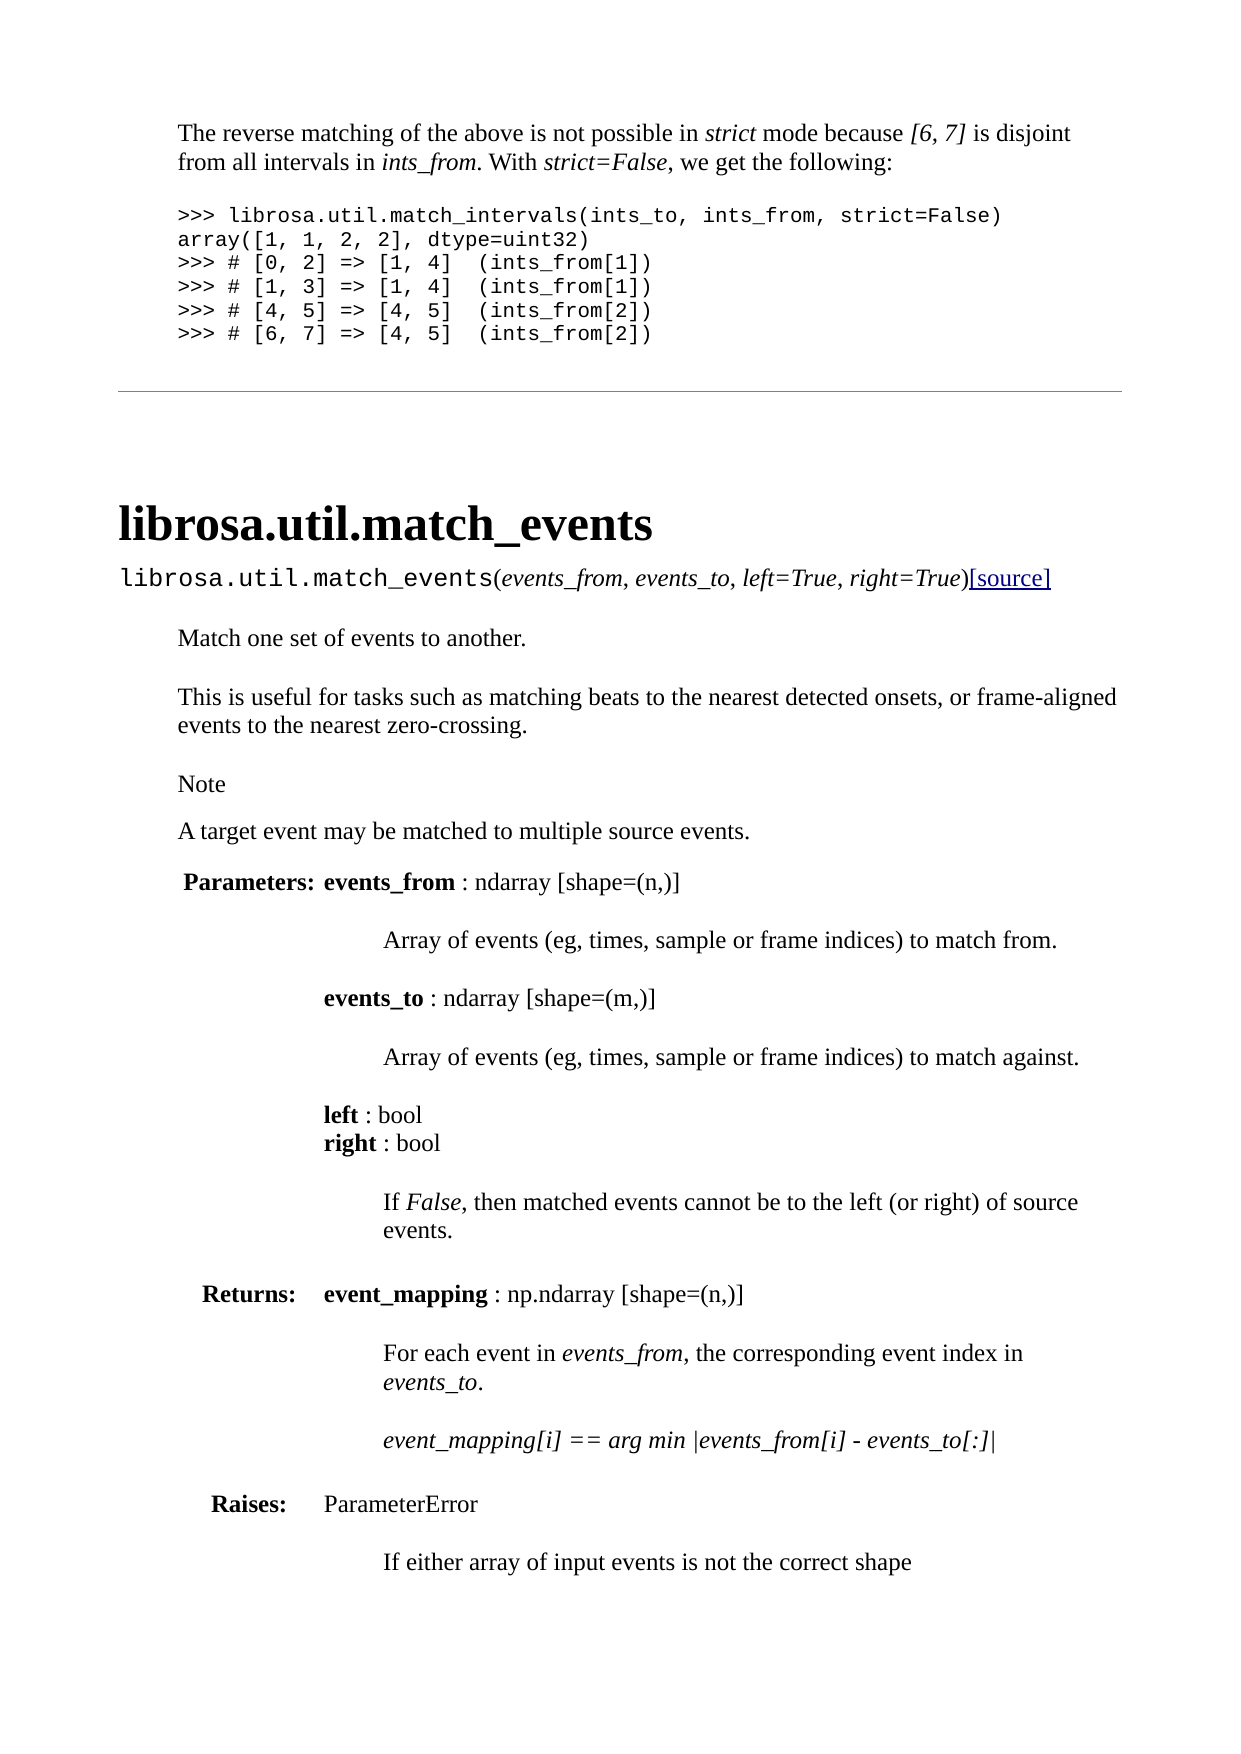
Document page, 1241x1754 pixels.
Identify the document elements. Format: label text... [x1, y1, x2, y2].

text array([1, 1, 2, 2], dtype=uint32) [177, 229, 1122, 252]
list Match one set of events to another. [177, 623, 1122, 652]
table_cell ParameterError If either array of input events is not the correct shape [321, 1486, 1103, 1608]
text >>> # [1, 3] => [1, 4] (ints_from[1]) [177, 276, 1122, 300]
table_cell event_mapping : np.ndarray [shape=(n,)] For each event in events_from, the corresponding event index in events_to. event_mapping[i] == arg min |events_from[i] - events_to[:]| [321, 1277, 1103, 1486]
text >>> # [0, 2] => [1, 4] (ints_from[1]) [177, 252, 1122, 276]
text Note [177, 769, 1122, 797]
subtitle librosa.util.match_events(events_from, events_to, left=True, right=True)[source] [118, 563, 1122, 594]
list The reverse matching of the above is not possible in strict mode because [6, 7] is disjoint from all intervals in ints_from. With strict=False, we get the following: [177, 118, 1122, 176]
text >>> # [4, 5] => [4, 5] (ints_from[2]) [177, 300, 1122, 323]
subtitle librosa.util.match_events [118, 493, 1122, 551]
list This is useful for tasks such as matching beats to the nearest detected onsets, or frame-aligned events to the nearest zero-crossing. [177, 682, 1122, 739]
table_header events_from : ndarray [shape=(n,)] Array of events (eg, times, sample or frame indices) to match from. events_to : ndarray [shape=(m,)] Array of events (eg, times, sample or frame indices) to match against. left : bool right : bool If False, then matched events cannot be to the left (or right) of source events. [321, 864, 1103, 1277]
table_header Parameters: [177, 864, 321, 1277]
text >>> # [6, 7] => [4, 5] (ints_from[2]) [177, 323, 1122, 347]
text >>> librosa.util.match_intervals(ints_to, ints_from, strict=False) [177, 205, 1122, 229]
table_cell Returns: [177, 1277, 321, 1486]
table_cell Raises: [177, 1486, 321, 1608]
text A target event may be matched to multiple source events. [177, 816, 1122, 845]
